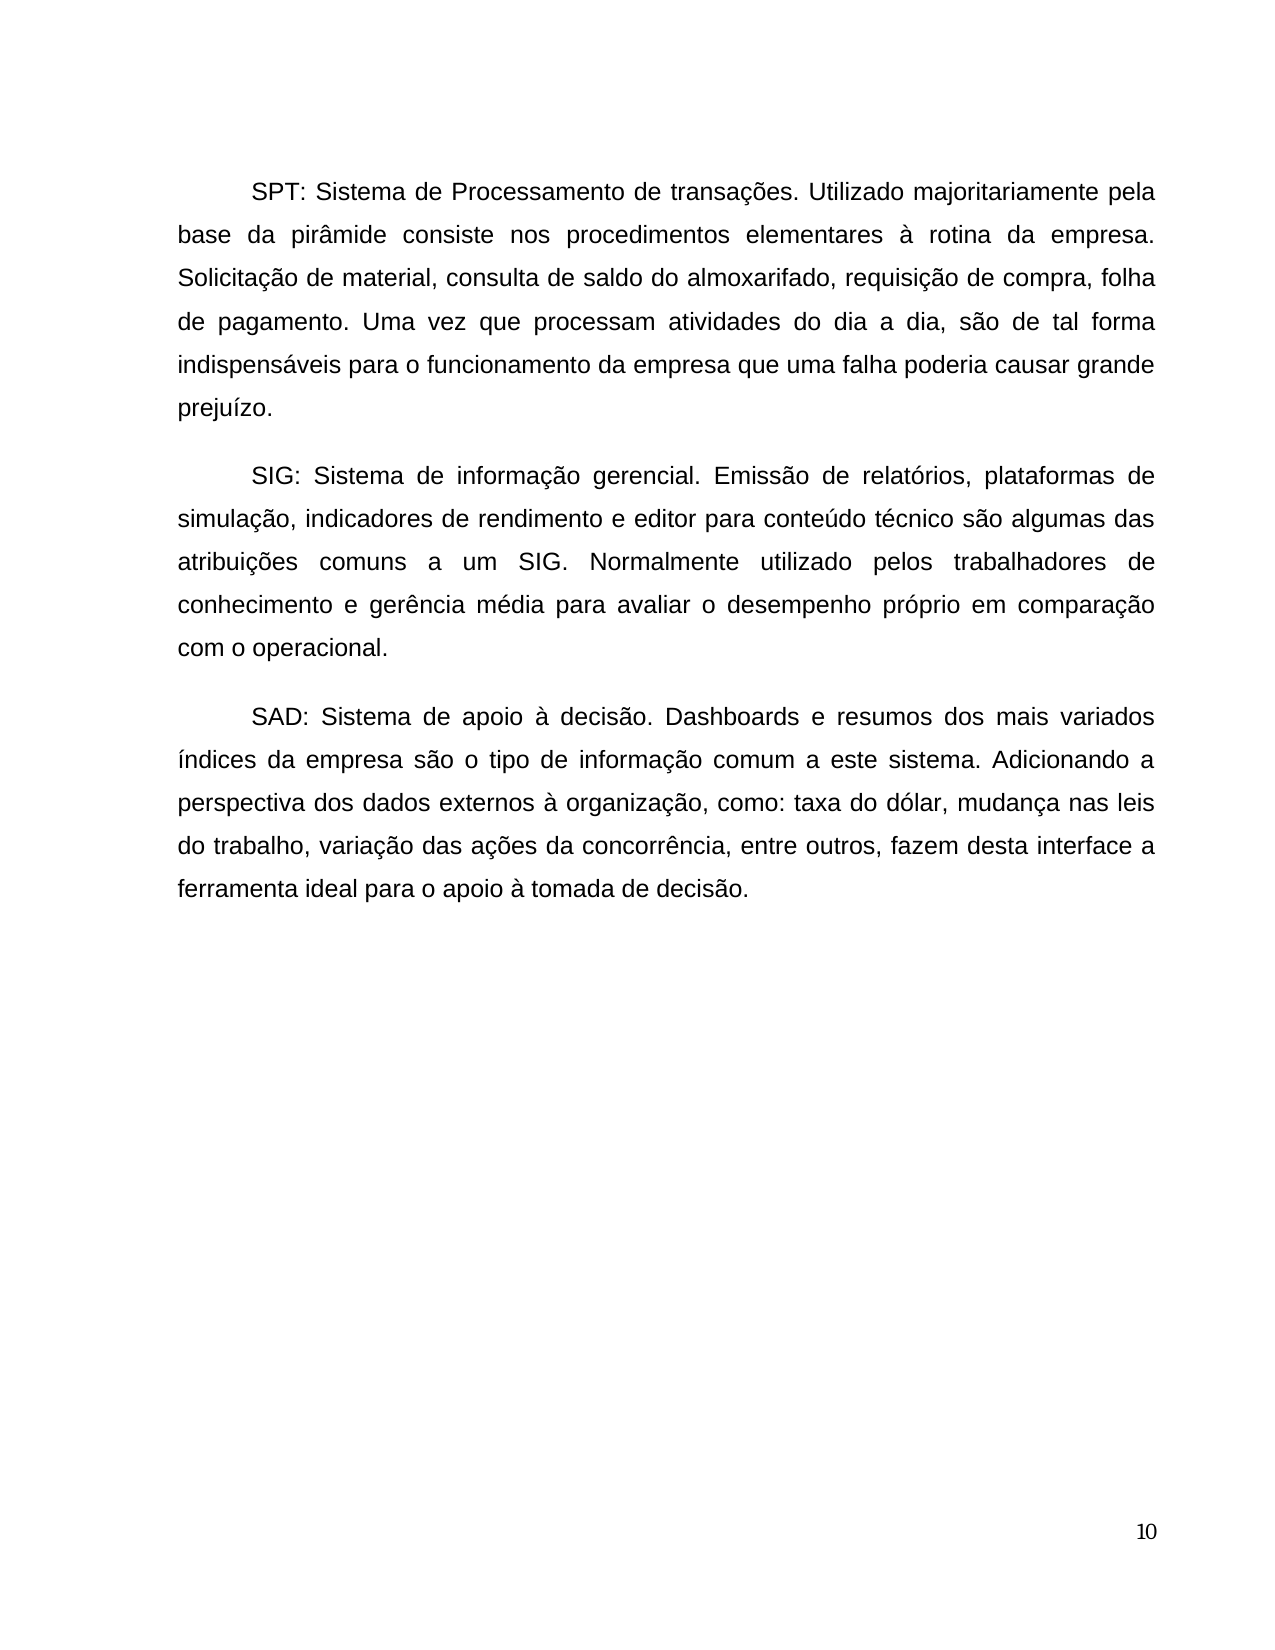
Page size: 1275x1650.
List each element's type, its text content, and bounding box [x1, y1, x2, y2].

text SAD: Sistema de apoio à decisão. Dashboards e resumos dos mais variados índices da empresa são o tipo de informação comum a este sistema. Adicionando a perspectiva dos dados externos à organização, como: taxa do dólar, mudança nas leis do trabalho, variação das ações da concorrência, entre outros, fazem desta interface a ferramenta ideal para o apoio à tomada de decisão. [177, 702, 1157, 903]
text SIG: Sistema de informação gerencial. Emissão de relatórios, plataformas de simulação, indicadores de rendimento e editor para conteúdo técnico são algumas das atribuições comuns a um SIG. Normalmente utilizado pelos trabalhadores de conhecimento e gerência média para avaliar o desempenho próprio em comparação com o operacional. [177, 461, 1157, 662]
text SPT: Sistema de Processamento de transações. Utilizado majoritariamente pela base da pirâmide consiste nos procedimentos elementares à rotina da empresa. Solicitação de material, consulta de saldo do almoxarifado, requisição de compra, folha de pagamento. Uma vez que processam atividades do dia a dia, são de tal forma indispensáveis para o funcionamento da empresa que uma falha poderia causar grande prejuízo. [177, 177, 1157, 422]
